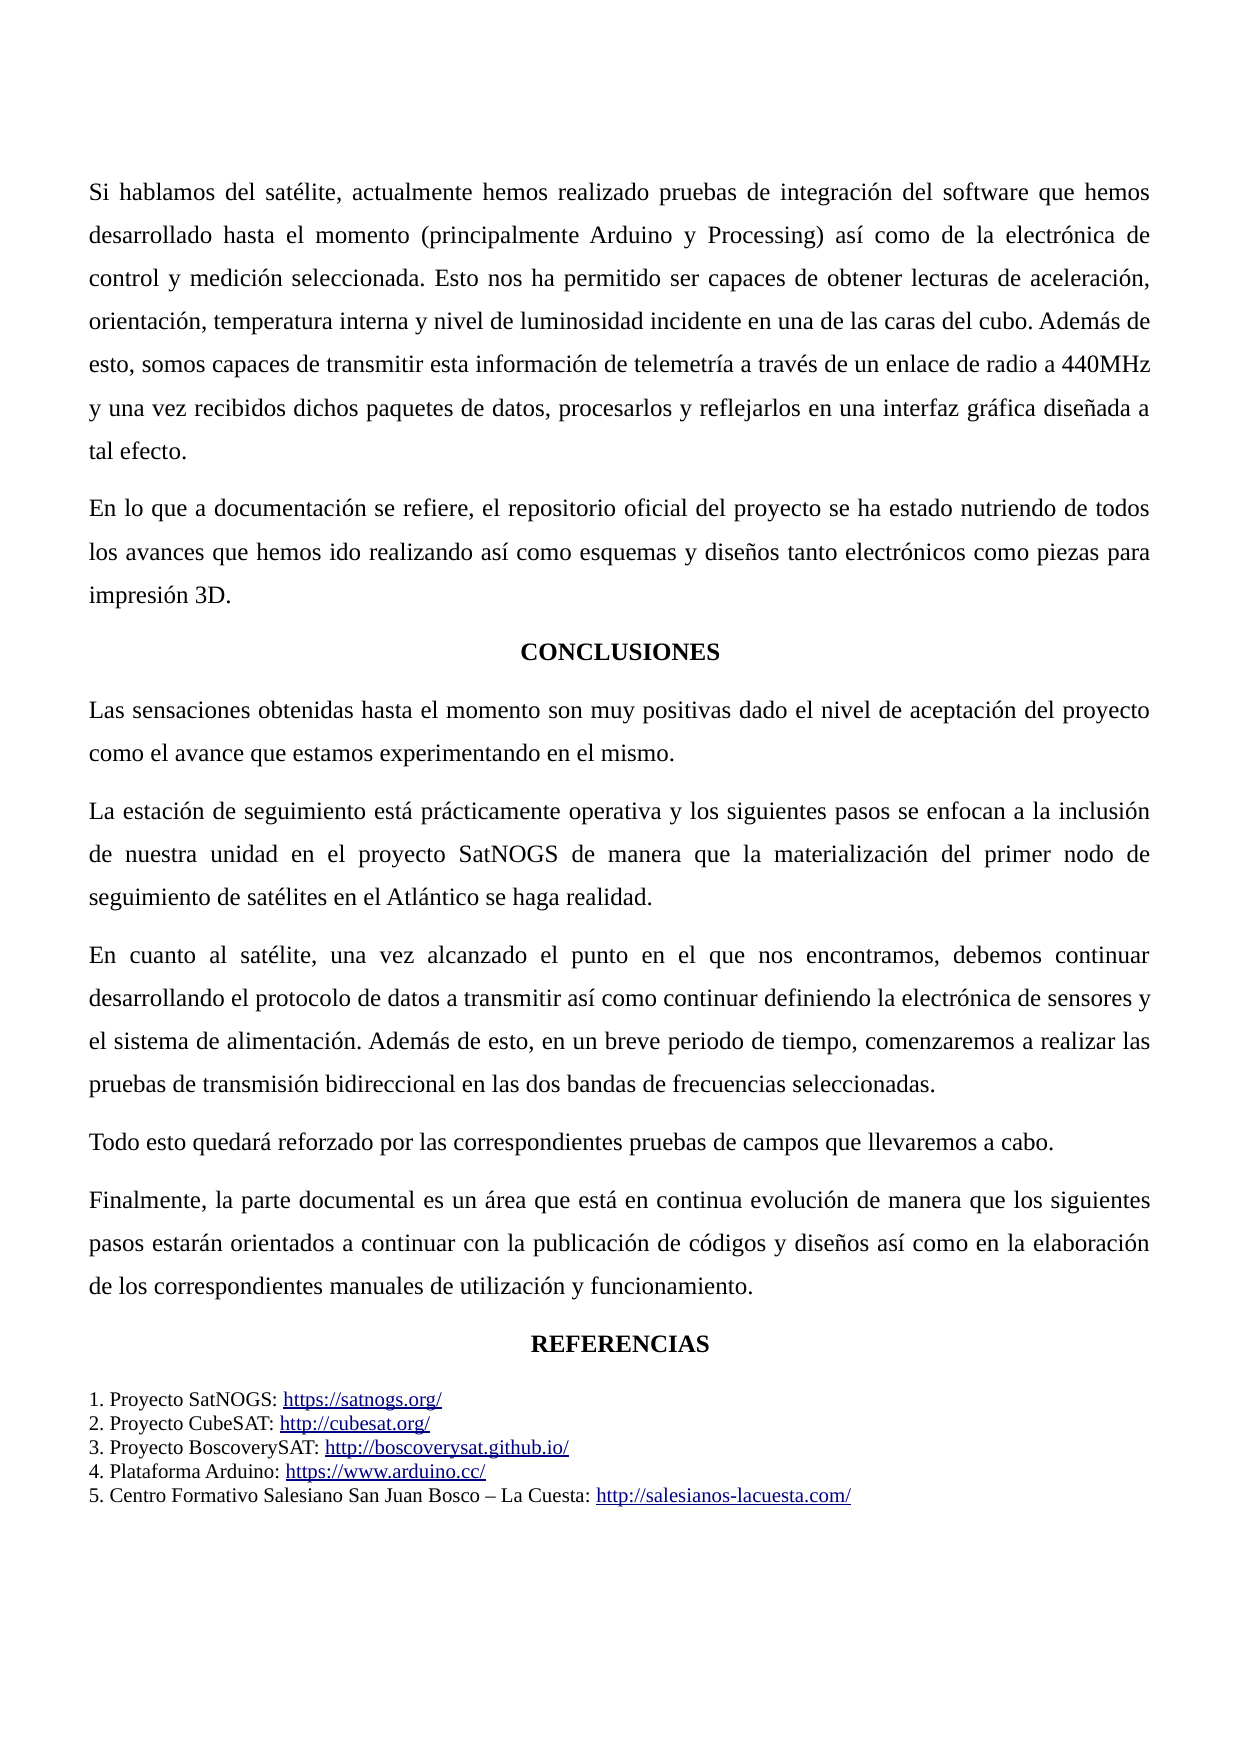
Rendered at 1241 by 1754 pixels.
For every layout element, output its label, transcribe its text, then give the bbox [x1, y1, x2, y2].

text 4. Plataforma Arduino: https://www.arduino.cc/ [88, 1459, 1152, 1483]
text Finalmente, la parte documental es un área que está en continua evolución de manera que los siguientes pasos estarán orientados a continuar con la publicación de códigos y diseños así como en la elaboración de los correspondientes manuales de utilización y funcionamiento. [88, 1185, 1152, 1300]
text 5. Centro Formativo Salesiano San Juan Bosco – La Cuesta: http://salesianos-lacuesta.com/ [88, 1483, 1152, 1507]
text Todo esto quedará reforzado por las correspondientes pruebas de campos que llevaremos a cabo. [88, 1127, 1152, 1156]
text En cuanto al satélite, una vez alcanzado el punto en el que nos encontramos, debemos continuar desarrollando el protocolo de datos a transmitir así como continuar definiendo la electrónica de sensores y el sistema de alimentación. Además de esto, en un breve periodo de tiempo, comenzaremos a realizar las pruebas de transmisión bidireccional en las dos bandas de frecuencias seleccionadas. [88, 940, 1152, 1098]
text 3. Proyecto BoscoverySAT: http://boscoverysat.github.io/ [88, 1434, 1152, 1459]
text La estación de seguimiento está prácticamente operativa y los siguientes pasos se enfocan a la inclusión de nuestra unidad en el proyecto SatNOGS de manera que la materialización del primer nodo de seguimiento de satélites en el Atlántico se haga realidad. [88, 796, 1152, 911]
text 2. Proyecto CubeSAT: http://cubesat.org/ [88, 1411, 1152, 1434]
text Referencias [88, 1329, 1152, 1357]
text Si hablamos del satélite, actualmente hemos realizado pruebas de integración del software que hemos desarrollado hasta el momento (principalmente Arduino y Processing) así como de la electrónica de control y medición seleccionada. Esto nos ha permitido ser capaces de obtener lecturas de aceleración, orientación, temperatura interna y nivel de luminosidad incidente en una de las caras del cubo. Además de esto, somos capaces de transmitir esta información de telemetría a través de un enlace de radio a 440MHz y una vez recibidos dichos paquetes de datos, procesarlos y reflejarlos en una interfaz gráfica diseñada a tal efecto. [88, 177, 1152, 464]
text 1. Proyecto SatNOGS: https://satnogs.org/ [88, 1386, 1152, 1411]
text conclusiones [88, 637, 1152, 666]
text Las sensaciones obtenidas hasta el momento son muy positivas dado el nivel de aceptación del proyecto como el avance que estamos experimentando en el mismo. [88, 695, 1152, 767]
text En lo que a documentación se refiere, el repositorio oficial del proyecto se ha estado nutriendo de todos los avances que hemos ido realizando así como esquemas y diseños tanto electrónicos como piezas para impresión 3D. [88, 493, 1152, 608]
